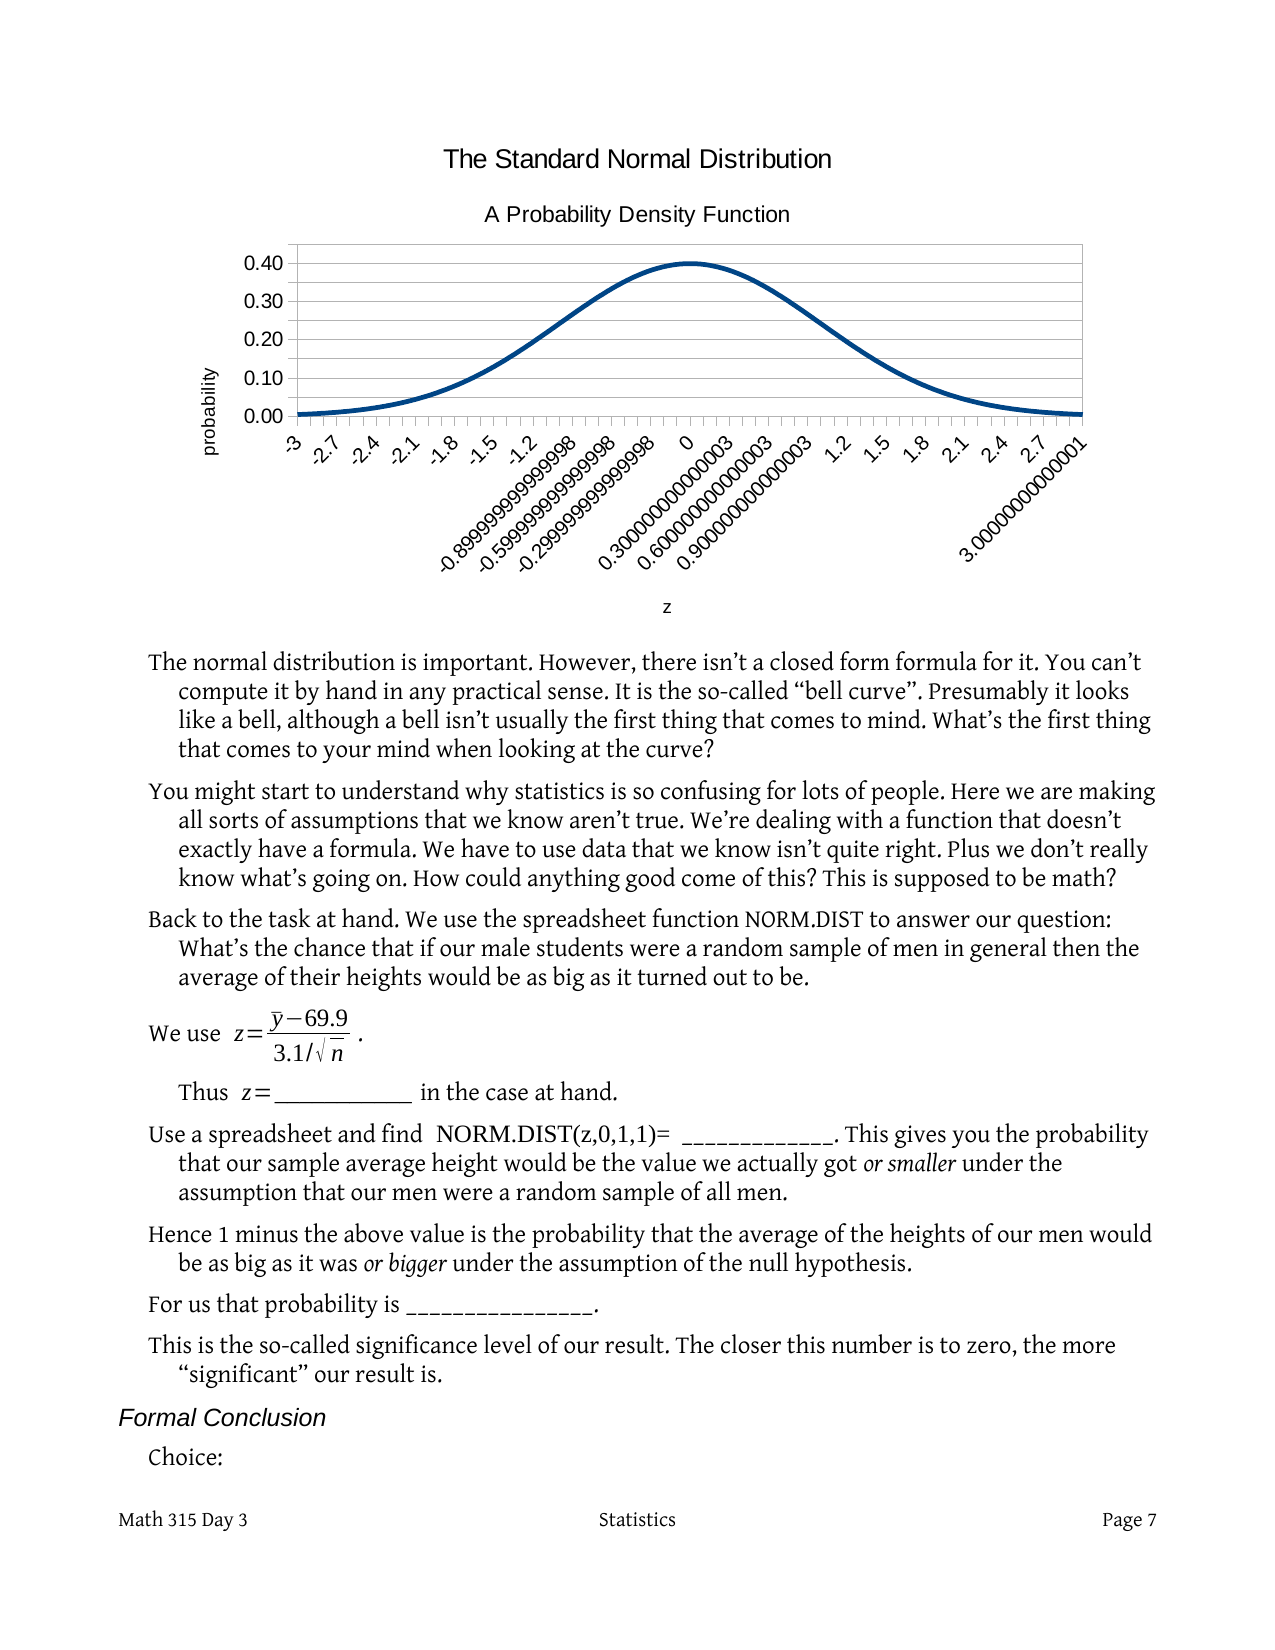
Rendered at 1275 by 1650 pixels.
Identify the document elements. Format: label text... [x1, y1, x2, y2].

text You might start to understand why statistics is so confusing for lots of people. Here we are making all sorts of assumptions that we know aren’t true. We’re dealing with a function that doesn’t exactly have a formula. We have to use data that we know isn’t quite right. Plus we don’t really know what’s going on. How could anything good come of this? This is supposed to be math? [148, 777, 1157, 893]
text For us that probability is ________________. [148, 1291, 1157, 1319]
text We use . [148, 1005, 1157, 1066]
subtitle Formal Conclusion [118, 1402, 1157, 1431]
text Choice: [148, 1443, 1157, 1472]
text Use a spreadsheet and find _____________. This gives you the probability that our sample average height would be the value we actually got or smaller under the assumption that our men were a random sample of all men. [148, 1120, 1157, 1208]
text Hence 1 minus the above value is the probability that the average of the heights of our men would be as big as it was or bigger under the assumption of the null hypothesis. [148, 1220, 1157, 1278]
text Back to the task at hand. We use the spreadsheet function NORM.DIST to answer our question: What’s the chance that if our male students were a random sample of men in general then the average of their heights would be as big as it turned out to be. [148, 906, 1157, 992]
text Thus in the case at hand. [178, 1078, 1157, 1108]
text The normal distribution is important. However, there isn’t a closed form formula for it. You can’t compute it by hand in any practical sense. It is the so-called “bell curve”. Presumably it looks like a bell, although a bell isn’t usually the first thing that comes to mind. What’s the first thing that comes to your mind when looking at the curve? [148, 118, 1157, 765]
text This is the so-called significance level of our result. The closer this number is to zero, the more “significant” our result is. [148, 1332, 1157, 1390]
